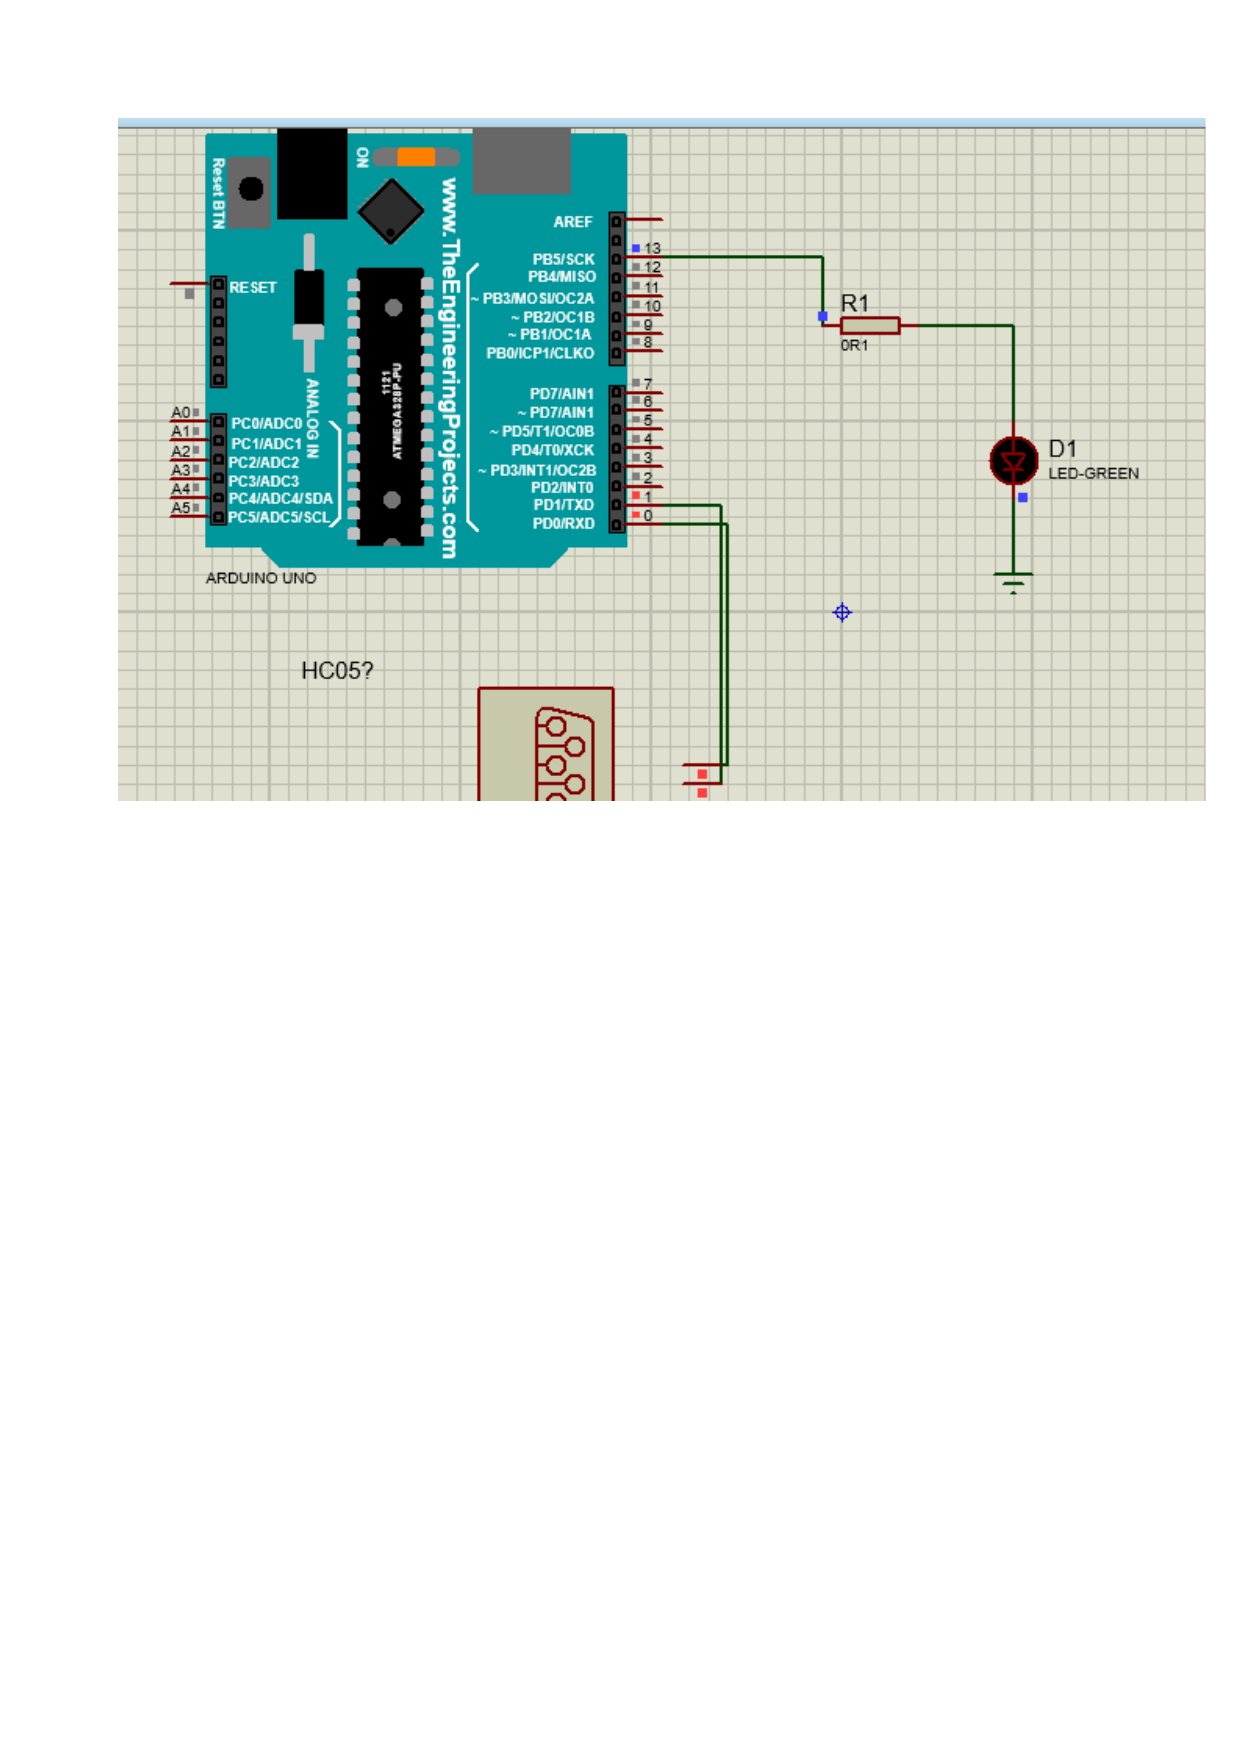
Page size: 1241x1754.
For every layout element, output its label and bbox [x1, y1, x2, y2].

picture [118, 118, 1206, 801]
